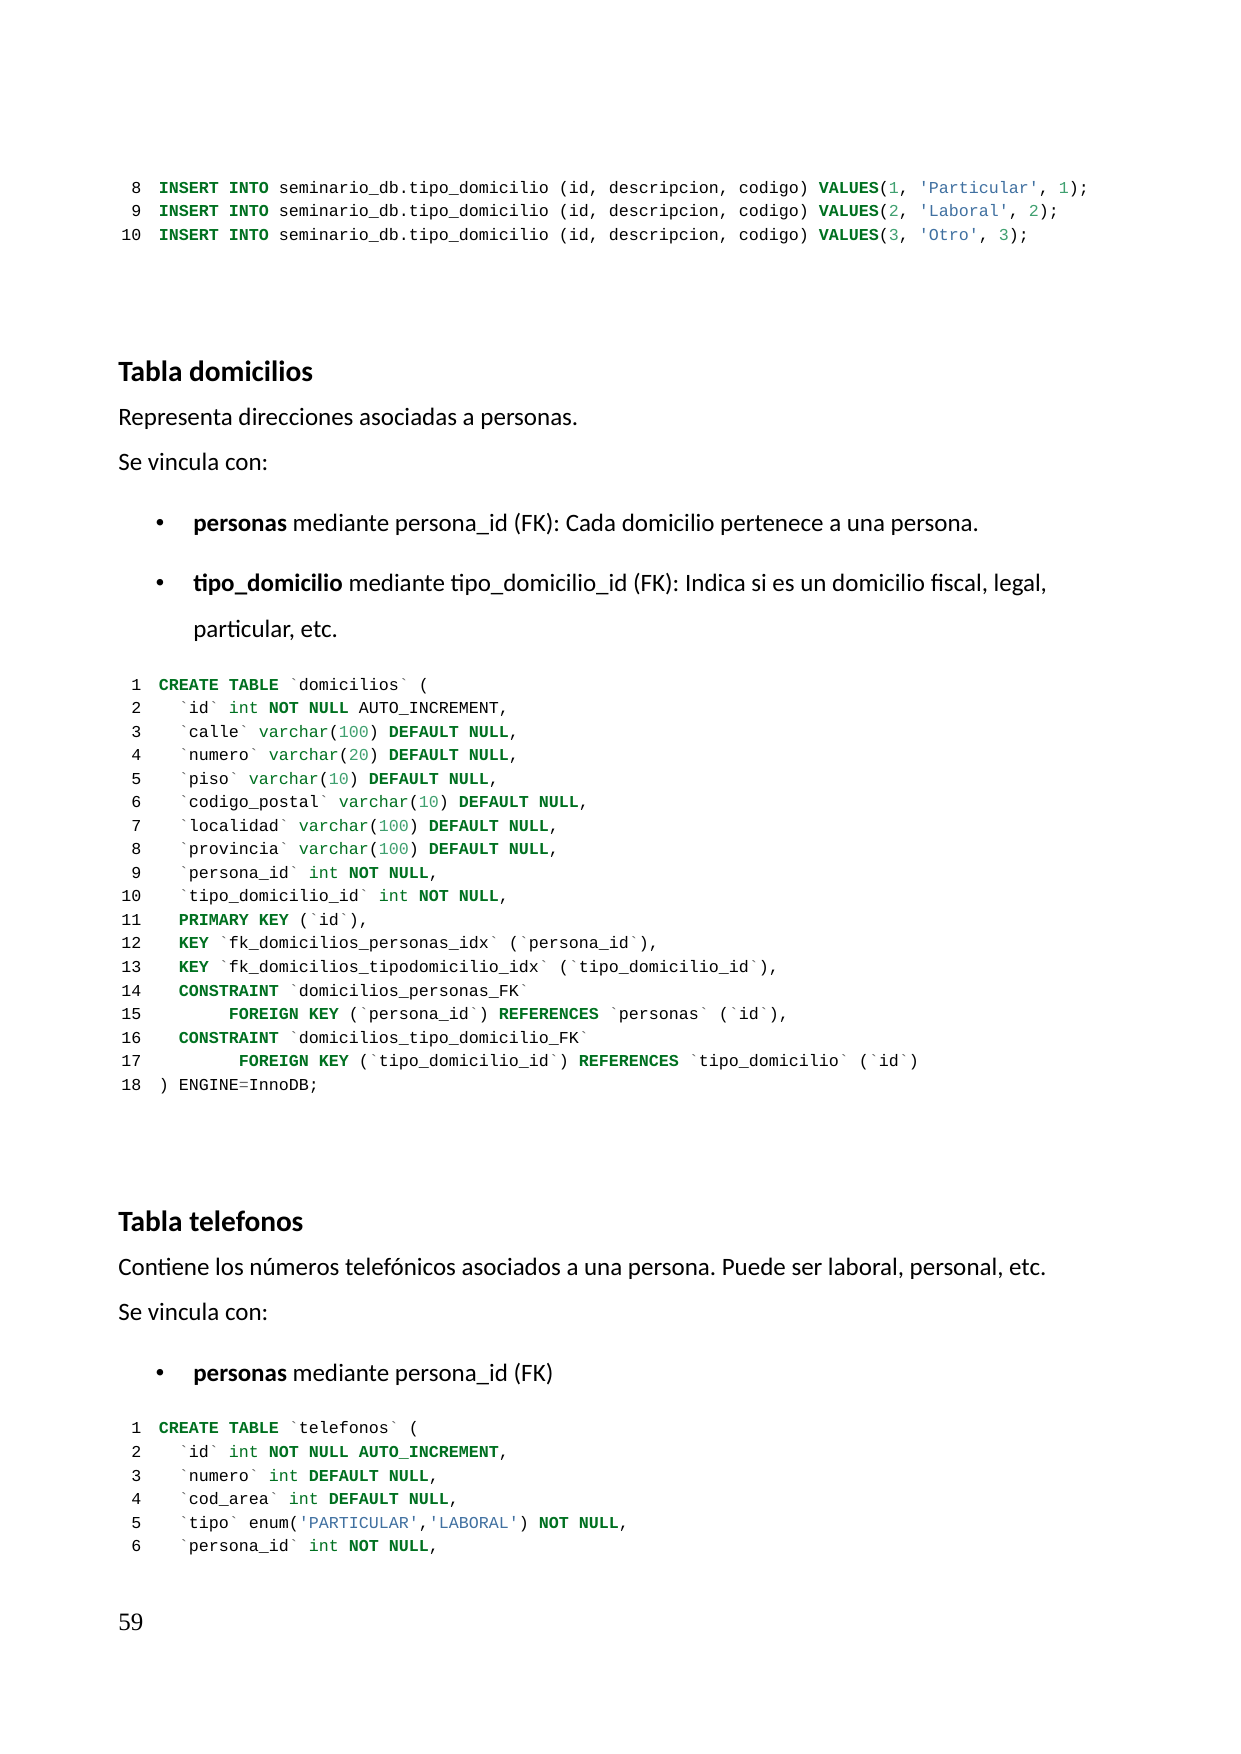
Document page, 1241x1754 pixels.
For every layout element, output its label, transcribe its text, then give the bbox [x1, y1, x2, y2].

table_header 8 9 10 [118, 176, 156, 278]
text Contiene los números telefónicos asociados a una persona. Puede ser laboral, personal, etc. Se vincula con: [118, 1251, 1122, 1327]
table_header INSERT INTO seminario_db.tipo_domicilio (id, descripcion, codigo) VALUES(1, 'Particular', 1); INSERT INTO seminario_db.tipo_domicilio (id, descripcion, codigo) VALUES(2, 'Laboral', 2); INSERT INTO seminario_db.tipo_domicilio (id, descripcion, codigo) VALUES(3, 'Otro', 3); [156, 176, 1122, 278]
text Representa direcciones asociadas a personas. Se vincula con: [118, 401, 1122, 477]
subtitle Tabla telefonos [118, 1202, 1122, 1238]
table_header CREATE TABLE `domicilios` ( `id` int NOT NULL AUTO_INCREMENT, `calle` varchar(100) DEFAULT NULL, `numero` varchar(20) DEFAULT NULL, `piso` varchar(10) DEFAULT NULL, `codigo_postal` varchar(10) DEFAULT NULL, `localidad` varchar(100) DEFAULT NULL, `provincia` varchar(100) DEFAULT NULL, `persona_id` int NOT NULL, `tipo_domicilio_id` int NOT NULL, PRIMARY KEY (`id`), KEY `fk_domicilios_personas_idx` (`persona_id`), KEY `fk_domicilios_tipodomicilio_idx` (`tipo_domicilio_id`), CONSTRAINT `domicilios_personas_FK` FOREIGN KEY (`persona_id`) REFERENCES `personas` (`id`), CONSTRAINT `domicilios_tipo_domicilio_FK` FOREIGN KEY (`tipo_domicilio_id`) REFERENCES `tipo_domicilio` (`id`) ) ENGINE=InnoDB; [156, 673, 1121, 1128]
list personas mediante persona_id (FK) [156, 1357, 1122, 1387]
table_header 1 2 3 4 5 6 [118, 1417, 156, 1559]
subtitle Tabla domicilios [118, 352, 1122, 388]
table_header CREATE TABLE `telefonos` ( `id` int NOT NULL AUTO_INCREMENT, `numero` int DEFAULT NULL, `cod_area` int DEFAULT NULL, `tipo` enum('PARTICULAR','LABORAL') NOT NULL, `persona_id` int NOT NULL, [156, 1417, 909, 1559]
list personas mediante persona_id (FK): Cada domicilio pertenece a una persona. [156, 507, 1122, 537]
table_header 1 2 3 4 5 6 7 8 9 10 11 12 13 14 15 16 17 18 [118, 673, 156, 1128]
list tipo_domicilio mediante tipo_domicilio_id (FK): Indica si es un domicilio fiscal, legal, particular, etc. [156, 567, 1122, 643]
